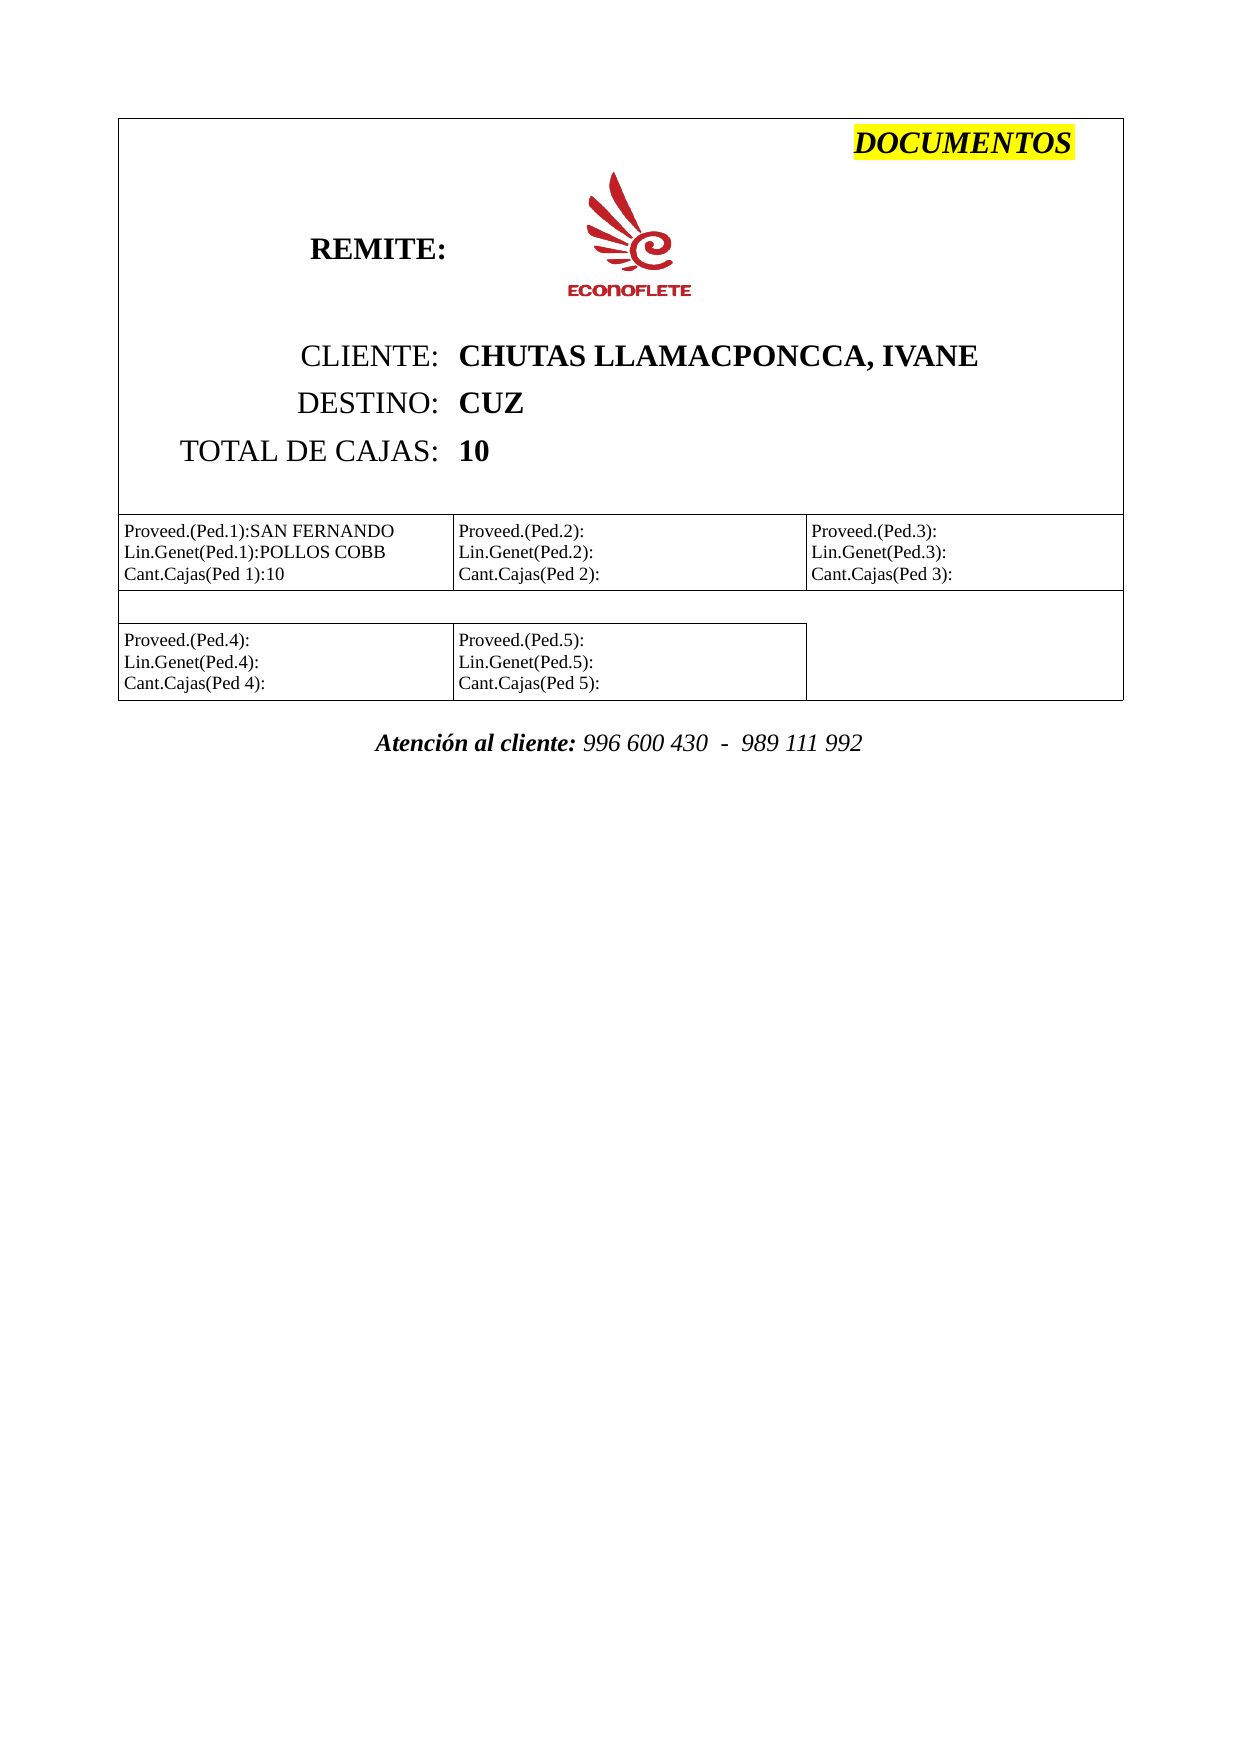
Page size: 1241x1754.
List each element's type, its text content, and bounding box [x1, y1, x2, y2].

text Atención al cliente: 996 600 430 - 989 111 992 [118, 728, 1122, 757]
table_cell Proveed.(Ped.3): Lin.Genet(Ped.3): Cant.Cajas(Ped 3): [807, 515, 1123, 590]
table_cell CUZ [453, 379, 806, 426]
table_header [119, 119, 453, 166]
table_cell [806, 379, 1123, 426]
table_cell [806, 166, 1123, 332]
table_cell 10 [453, 426, 1123, 474]
table_cell [453, 591, 806, 623]
table_cell Proveed.(Ped.1):SAN FERNANDO Lin.Genet(Ped.1):POLLOS COBB Cant.Cajas(Ped 1):10 [119, 515, 453, 590]
table_cell [806, 591, 1123, 623]
table_cell CHUTAS LLAMACPONCCA, IVANE [453, 332, 1123, 379]
table_cell [119, 591, 453, 623]
table_cell [119, 474, 453, 514]
table_header [453, 119, 806, 166]
picture [552, 171, 707, 297]
table_cell CLIENTE: [119, 332, 453, 379]
table_cell DESTINO: [119, 379, 453, 426]
table_cell [806, 474, 1123, 514]
table_header DOCUMENTOS [806, 119, 1123, 166]
table_cell Proveed.(Ped.4): Lin.Genet(Ped.4): Cant.Cajas(Ped 4): [119, 624, 453, 699]
table_cell Proveed.(Ped.5): Lin.Genet(Ped.5): Cant.Cajas(Ped 5): [454, 624, 806, 699]
table_cell TOTAL DE CAJAS: [119, 426, 453, 474]
table_cell REMITE: [119, 166, 453, 332]
table_cell [453, 166, 806, 332]
table_cell [807, 623, 1123, 699]
table_cell [453, 474, 806, 514]
table_cell Proveed.(Ped.2): Lin.Genet(Ped.2): Cant.Cajas(Ped 2): [454, 515, 806, 590]
